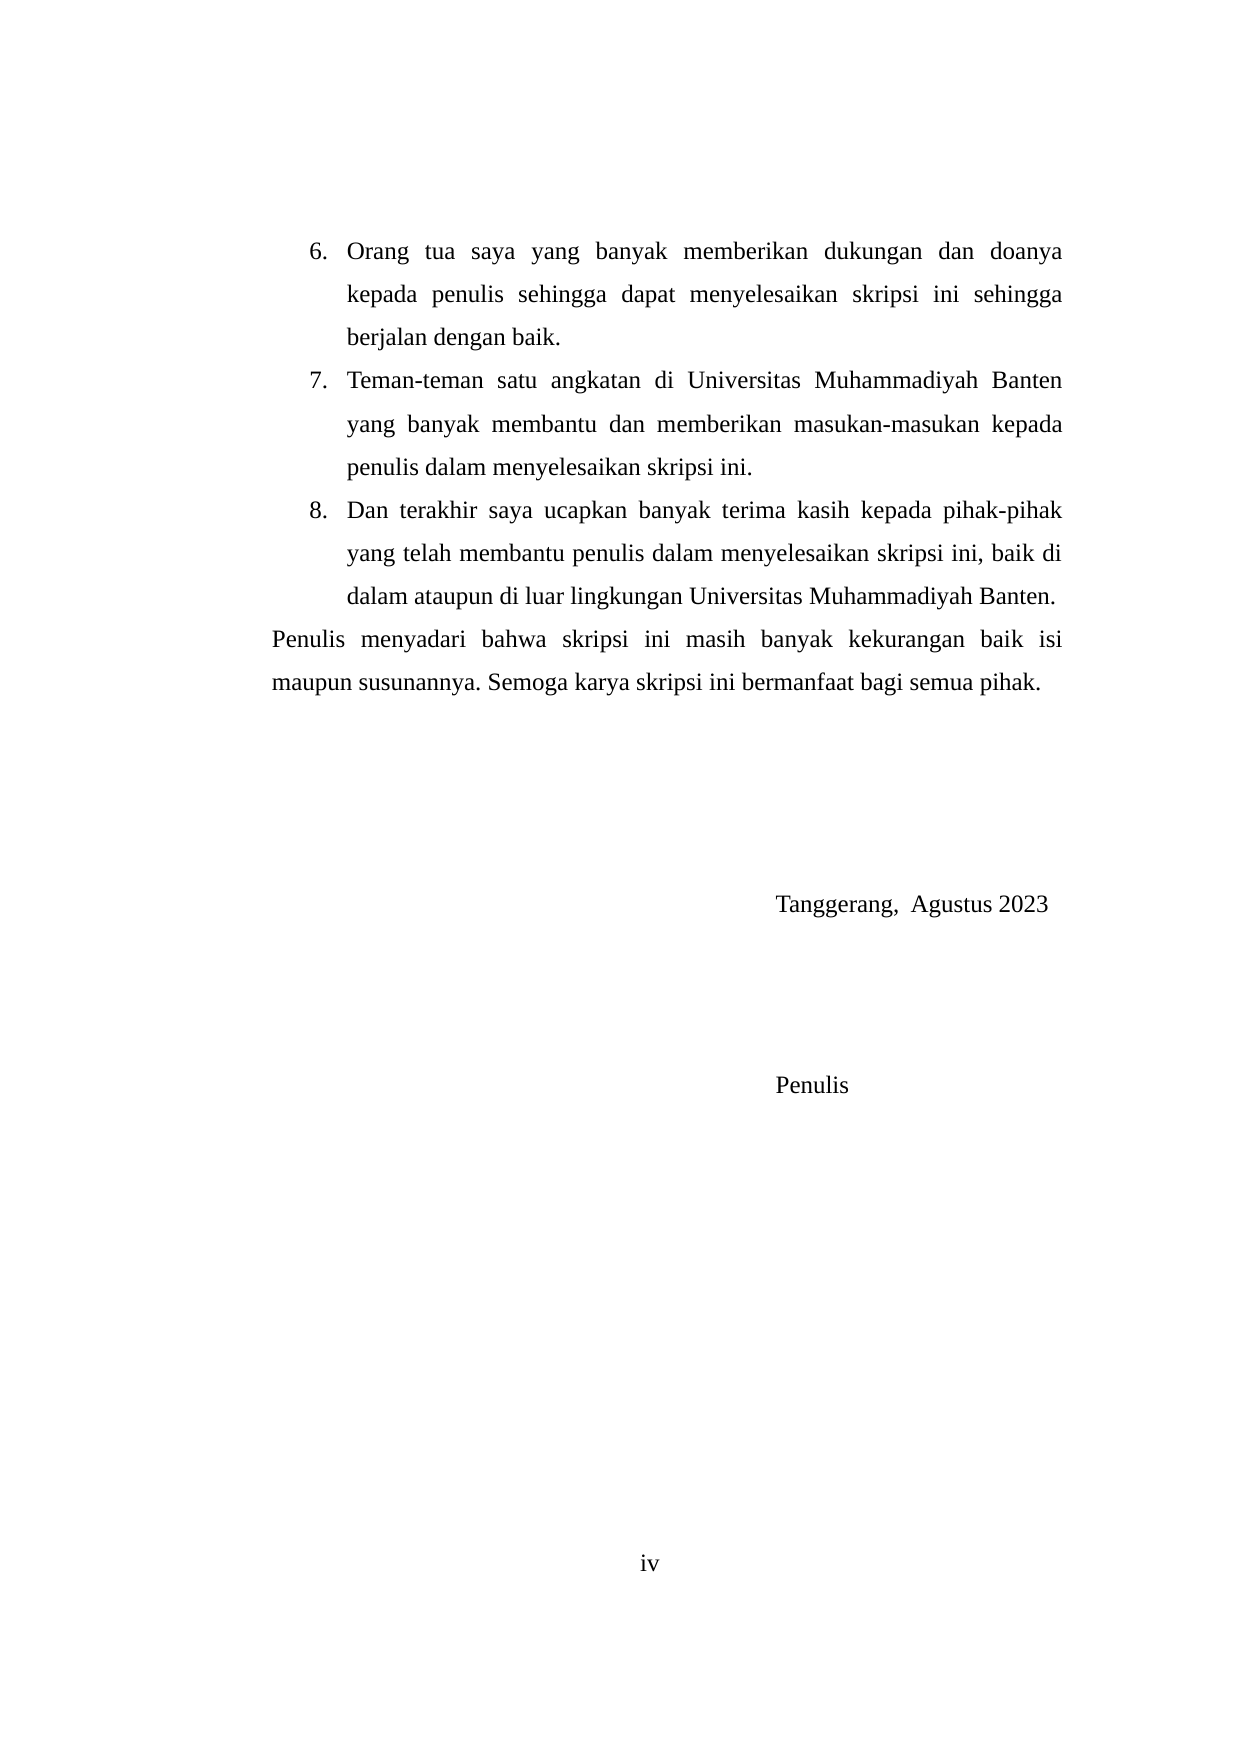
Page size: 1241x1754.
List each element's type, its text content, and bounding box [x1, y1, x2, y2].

table_cell [770, 938, 1063, 1064]
list Dan terakhir saya ucapkan banyak terima kasih kepada pihak-pihak yang telah membantu penulis dalam menyelesaikan skripsi ini, baik di dalam ataupun di luar lingkungan Universitas Muhammadiyah Banten. [309, 495, 1063, 610]
table_cell Penulis [770, 1064, 1063, 1118]
list Teman-teman satu angkatan di Universitas Muhammadiyah Banten yang banyak membantu dan memberikan masukan-masukan kepada penulis dalam menyelesaikan skripsi ini. [309, 366, 1063, 481]
table_header Tanggerang, Agustus 2023 [770, 883, 1063, 938]
list Orang tua saya yang banyak memberikan dukungan dan doanya kepada penulis sehingga dapat menyelesaikan skripsi ini sehingga berjalan dengan baik. [309, 236, 1063, 351]
text Penulis menyadari bahwa skripsi ini masih banyak kekurangan baik isi maupun susunannya. Semoga karya skripsi ini bermanfaat bagi semua pihak. [272, 624, 1063, 696]
